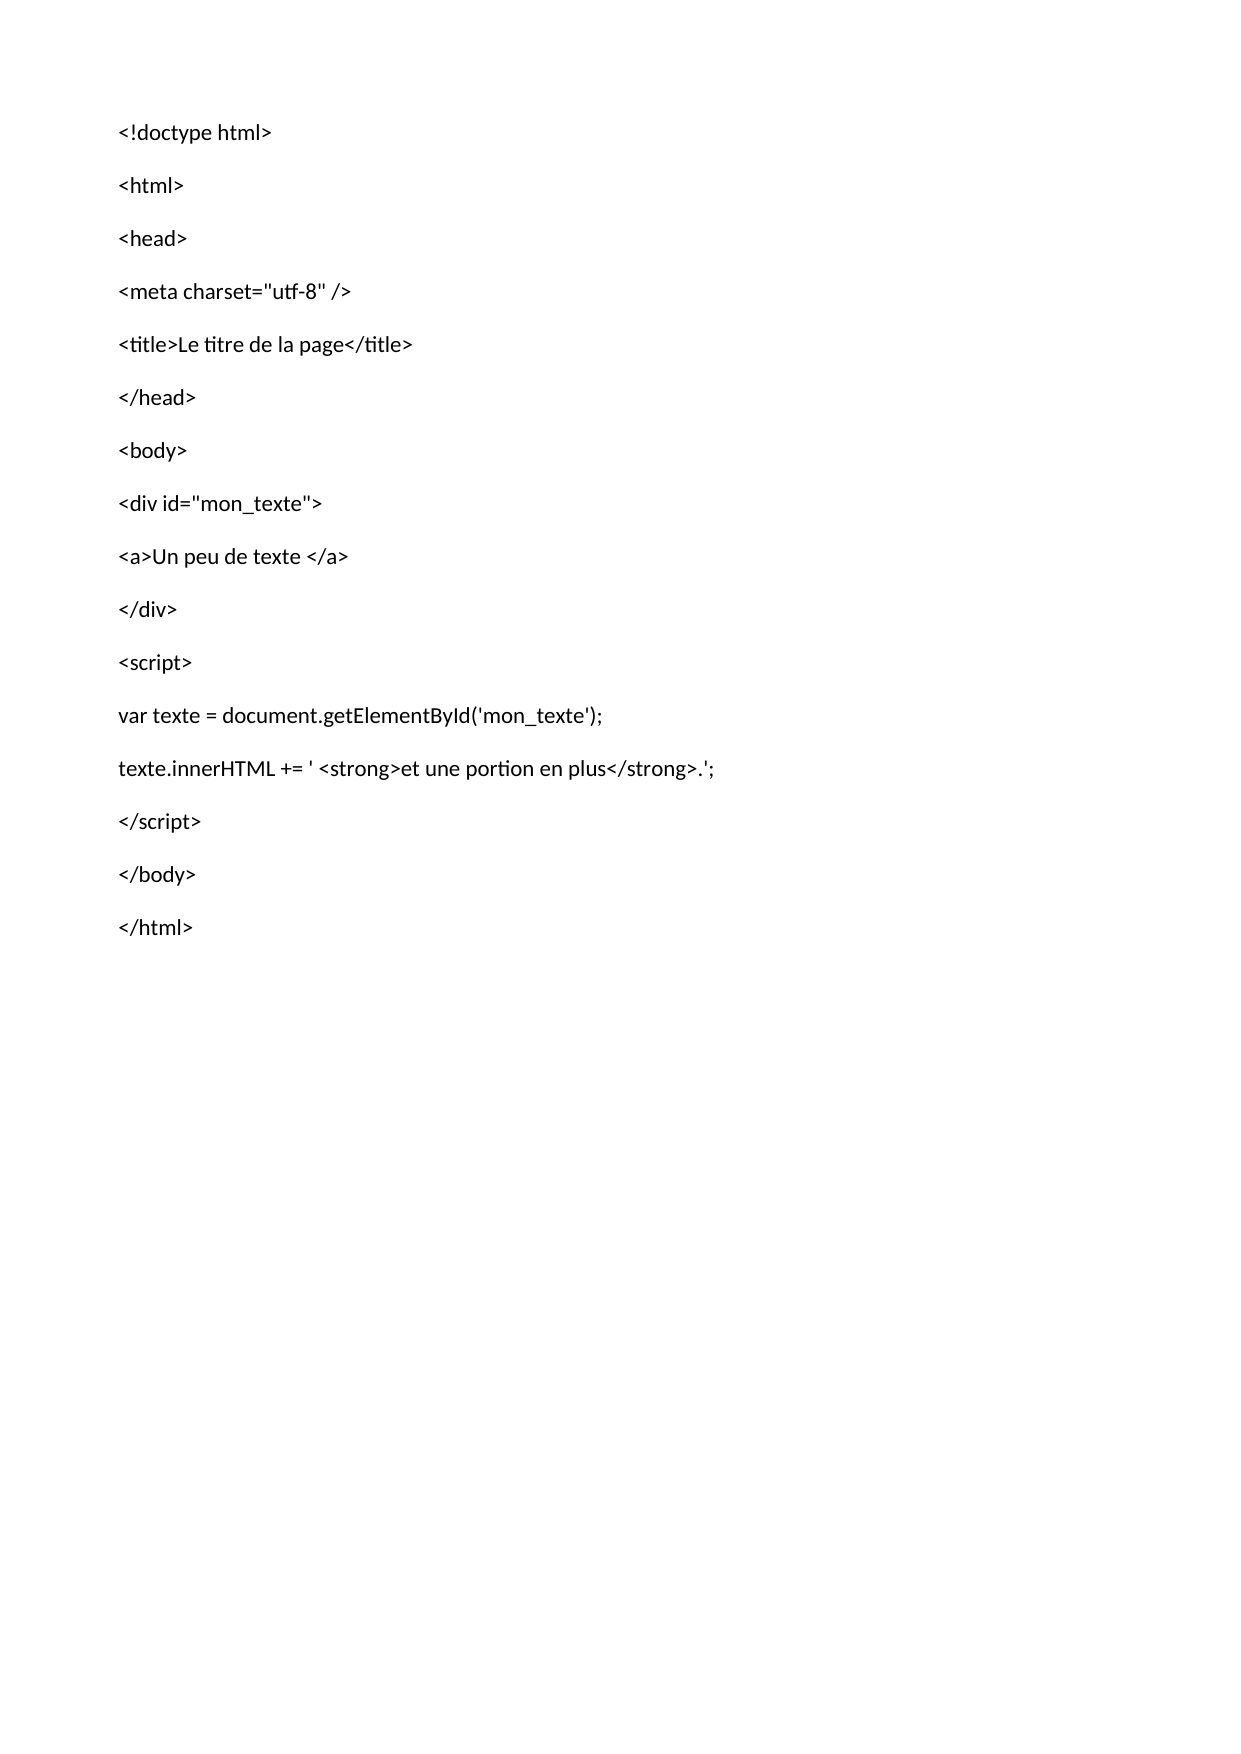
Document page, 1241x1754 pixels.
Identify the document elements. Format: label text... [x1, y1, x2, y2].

text <a>Un peu de texte </a> [118, 542, 1122, 570]
text <title>Le titre de la page</title> [118, 330, 1122, 358]
text <head> [118, 224, 1122, 252]
text </script> [118, 807, 1122, 835]
text </div> [118, 595, 1122, 623]
text </html> [118, 913, 1122, 941]
text </head> [118, 383, 1122, 411]
text <script> [118, 648, 1122, 676]
text var texte = document.getElementById('mon_texte'); [118, 701, 1122, 729]
text </body> [118, 860, 1122, 888]
text <meta charset="utf-8" /> [118, 277, 1122, 305]
text <!doctype html> [118, 118, 1122, 146]
text <html> [118, 171, 1122, 199]
text texte.innerHTML += ' <strong>et une portion en plus</strong>.'; [118, 754, 1122, 782]
text <div id="mon_texte"> [118, 489, 1122, 517]
text <body> [118, 436, 1122, 464]
